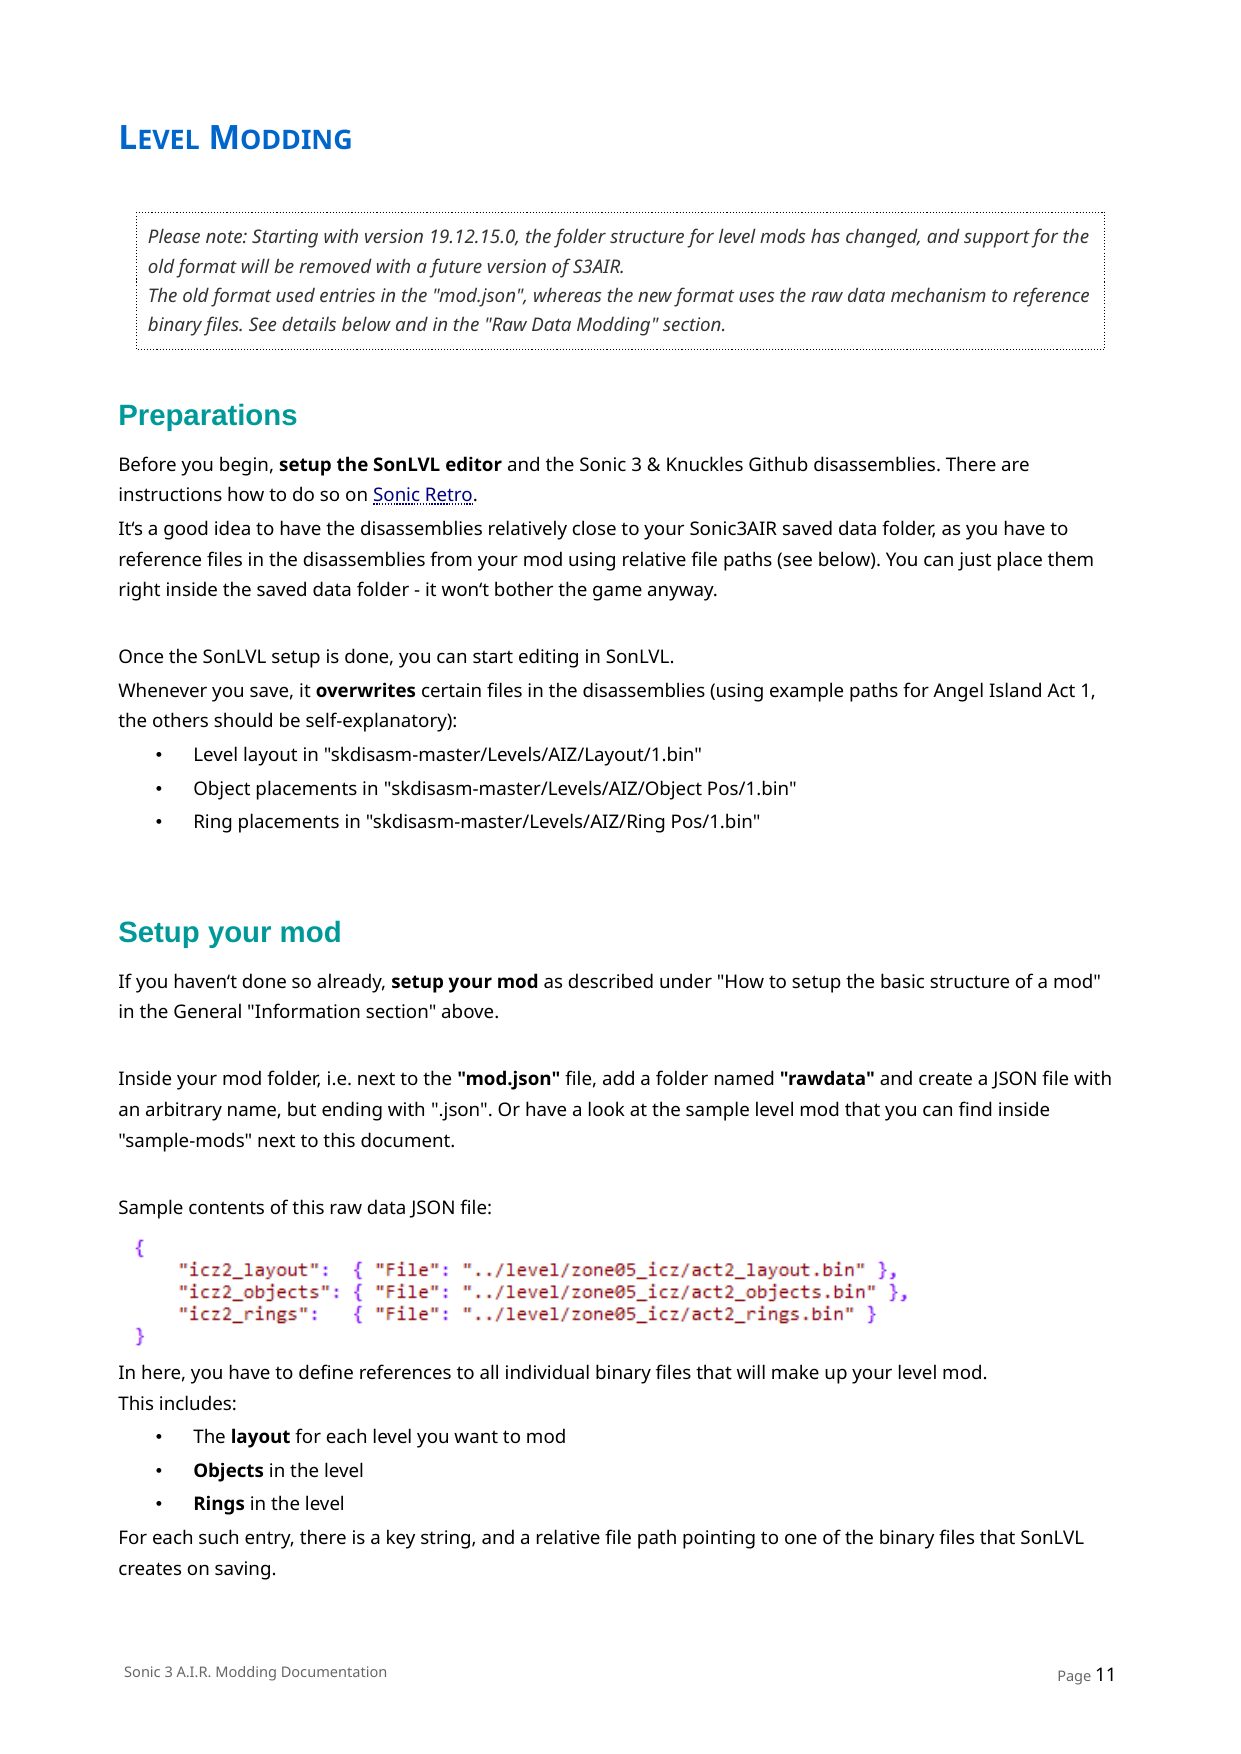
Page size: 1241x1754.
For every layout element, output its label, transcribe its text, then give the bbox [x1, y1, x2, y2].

list Ring placements in "skdisasm-master/Levels/AIZ/Ring Pos/1.bin" [156, 808, 1122, 834]
text Whenever you save, it overwrites certain files in the disassemblies (using example paths for Angel Island Act 1, the others should be self-explanatory): [118, 677, 1122, 733]
list Rings in the level [156, 1491, 1122, 1516]
subtitle Level Modding [118, 113, 1122, 159]
text In here, you have to define references to all individual binary files that will make up your level mod. This includes: [118, 1227, 1122, 1416]
text For each such entry, there is a key string, and a relative file path pointing to one of the binary files that SonLVL creates on saving. [118, 1524, 1122, 1580]
text It‘s a good idea to have the disassemblies relatively close to your Sonic3AIR saved data folder, as you have to reference files in the disassemblies from your mod using relative file paths (see below). You can just place them right inside the saved data folder - it won‘t bother the game anyway. [118, 515, 1122, 602]
text Inside your mod folder, i.e. next to the "mod.json" file, add a folder named "rawdata" and create a JSON file with an arbitrary name, but ending with ".json". Or have a look at the sample level mod that you can find inside "sample-mods" next to this document. [118, 1066, 1122, 1152]
list Objects in the level [156, 1457, 1122, 1483]
text Once the SonLVL setup is done, you can start editing in SonLVL. [118, 643, 1122, 669]
subtitle Setup your mod [118, 915, 1122, 949]
subtitle Preparations [118, 398, 1122, 432]
text Before you begin, setup the SonLVL editor and the Sonic 3 & Knuckles Github disassemblies. There are instructions how to do so on Sonic Retro. [118, 451, 1122, 507]
list Object placements in "skdisasm-master/Levels/AIZ/Object Pos/1.bin" [156, 775, 1122, 800]
text Sample contents of this raw data JSON file: [118, 1194, 1122, 1219]
list The layout for each level you want to mod [156, 1423, 1122, 1449]
picture [133, 1229, 913, 1355]
text If you haven‘t done so already, setup your mod as described under "How to setup the basic structure of a mod" in the General "Information section" above. [118, 968, 1122, 1024]
text The old format used entries in the "mod.json", whereas the new format uses the raw data mechanism to reference binary files. See details below and in the "Raw Data Modding" section. [136, 270, 1104, 349]
list Level layout in "skdisasm-master/Levels/AIZ/Layout/1.bin" [156, 741, 1122, 767]
text Please note: Starting with version 19.12.15.0, the folder structure for level mods has changed, and support for the old format will be removed with a future version of S3AIR. [136, 212, 1104, 270]
